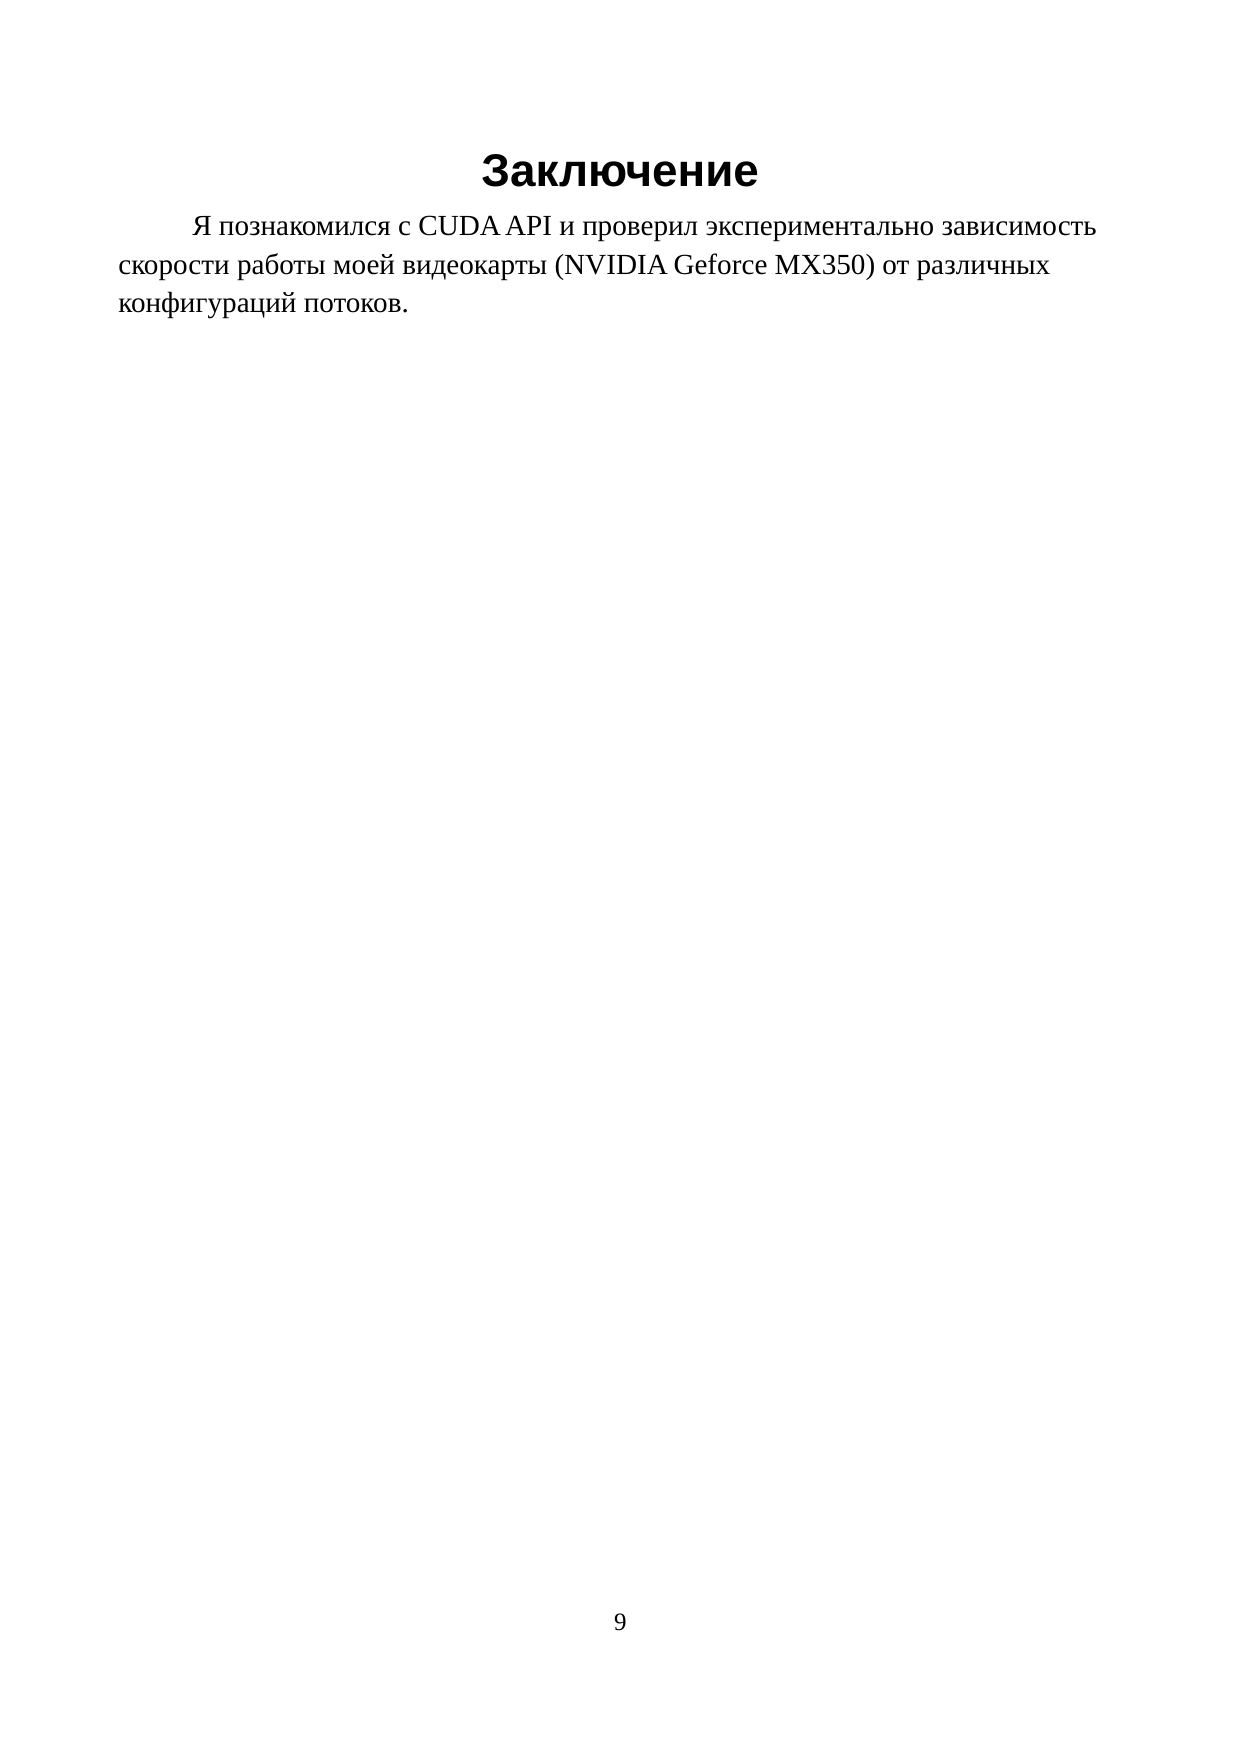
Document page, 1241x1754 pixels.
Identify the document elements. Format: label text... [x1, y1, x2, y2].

subtitle Заключение [118, 143, 1122, 196]
text Я познакомился с CUDA API и проверил экспериментально зависимость скорости работы моей видеокарты (NVIDIA Geforce MX350) от различных конфигураций потоков. [118, 208, 1122, 319]
